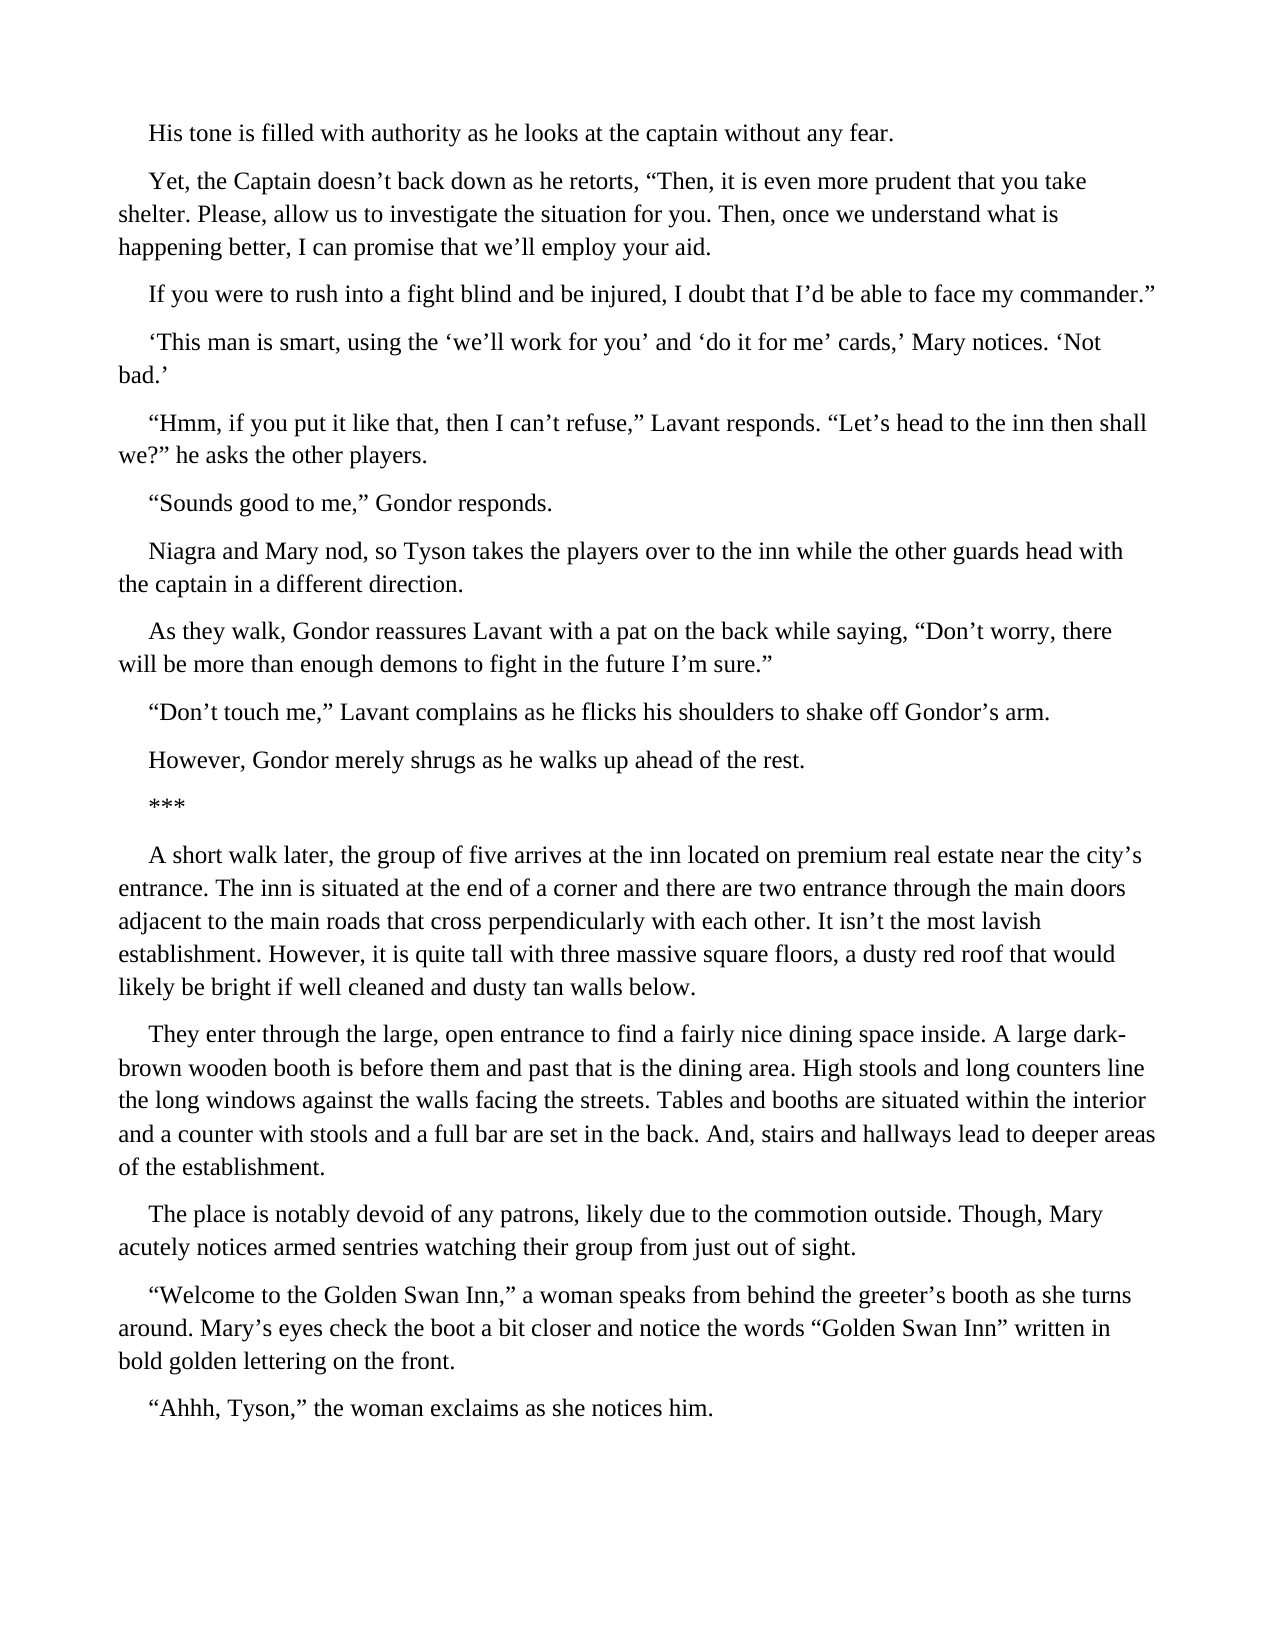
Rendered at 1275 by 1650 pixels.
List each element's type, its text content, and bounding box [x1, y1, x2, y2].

text His tone is filled with authority as he looks at the captain without any fear. [118, 118, 1157, 147]
text As they walk, Gondor reassures Lavant with a pat on the back while saying, “Don’t worry, there will be more than enough demons to fight in the future I’m sure.” [118, 616, 1157, 678]
text “Welcome to the Golden Swan Inn,” a woman speaks from behind the greeter’s booth as she turns around. Mary’s eyes check the boot a bit closer and notice the words “Golden Swan Inn” written in bold golden lettering on the front. [118, 1280, 1157, 1375]
text “Hmm, if you put it like that, then I can’t refuse,” Lavant responds. “Let’s head to the inn then shall we?” he asks the other players. [118, 408, 1157, 469]
text If you were to rush into a fight blind and be injured, I doubt that I’d be able to face my commander.” [118, 279, 1157, 308]
text A short walk later, the group of five arrives at the inn located on premium real estate near the city’s entrance. The inn is situated at the end of a corner and there are two entrance through the main doors adjacent to the main roads that cross perpendicularly with each other. It isn’t the most lavish establishment. However, it is quite tall with three massive square floors, a dusty red roof that would likely be bright if well cleaned and dusty tan walls below. [118, 840, 1157, 1001]
text The place is notably devoid of any patrons, likely due to the commotion outside. Though, Mary acutely notices armed sentries watching their group from just out of sight. [118, 1199, 1157, 1261]
text “Sounds good to me,” Gondor responds. [118, 488, 1157, 517]
text Niagra and Mary nod, so Tyson takes the players over to the inn while the other guards head with the captain in a different direction. [118, 536, 1157, 598]
text Yet, the Captain doesn’t back down as he retorts, “Then, it is even more prudent that you take shelter. Please, allow us to investigate the situation for you. Then, once we understand what is happening better, I can promise that we’ll employ your aid. [118, 166, 1157, 261]
text “Ahhh, Tyson,” the woman exclaims as she notices him. [118, 1393, 1157, 1422]
text They enter through the large, open entrance to find a fairly nice dining space inside. A large dark-brown wooden booth is before them and past that is the dining area. High stools and long counters line the long windows against the walls facing the streets. Tables and booths are situated within the interior and a counter with stools and a full bar are set in the back. And, stairs and hallways lead to deeper areas of the establishment. [118, 1019, 1157, 1180]
text However, Gondor merely shrugs as he walks up ahead of the rest. [118, 745, 1157, 773]
text “Don’t touch me,” Lavant complains as he flicks his shoulders to shake off Gondor’s arm. [118, 697, 1157, 726]
text ‘This man is smart, using the ‘we’ll work for you’ and ‘do it for me’ cards,’ Mary notices. ‘Not bad.’ [118, 327, 1157, 389]
text *** [118, 792, 1157, 821]
